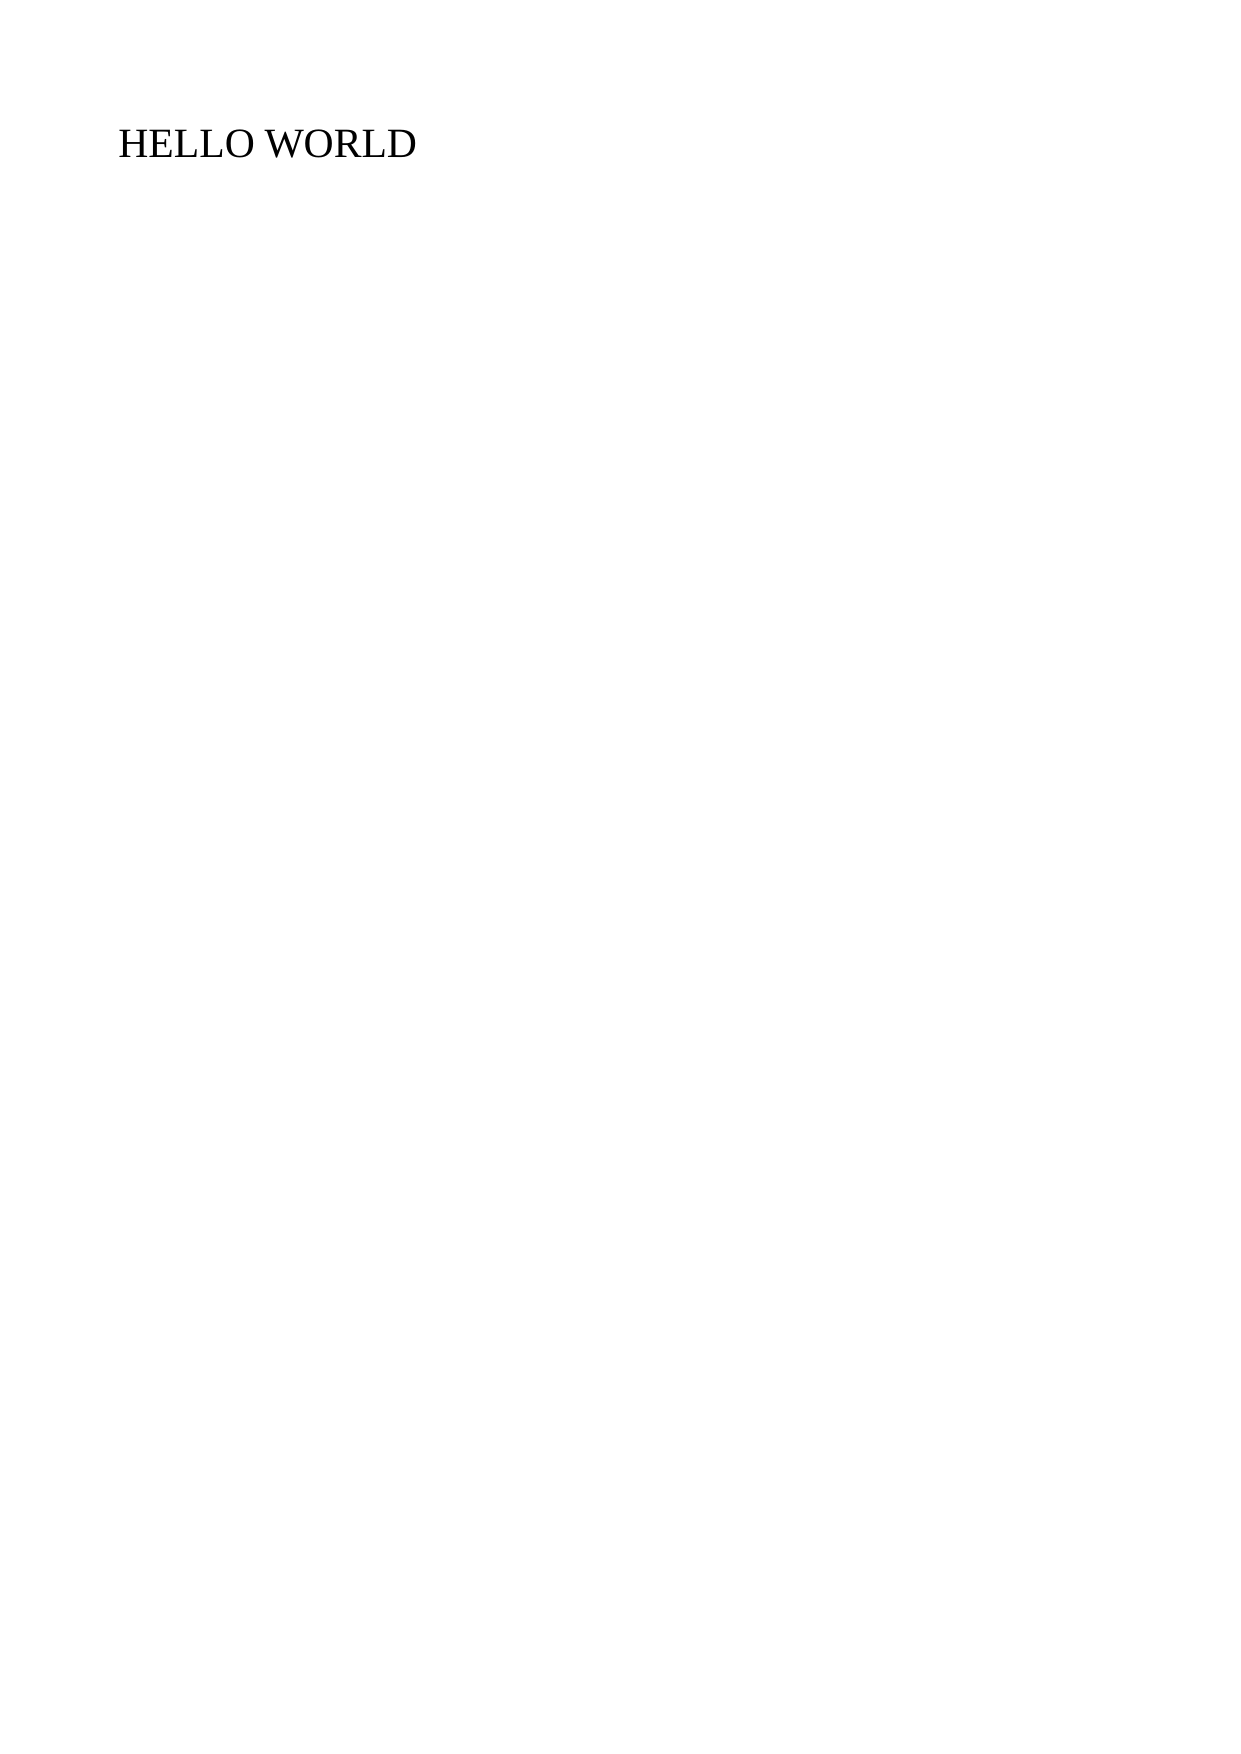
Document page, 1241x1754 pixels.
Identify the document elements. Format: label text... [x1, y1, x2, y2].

text HELLO WORLD [118, 118, 1122, 166]
